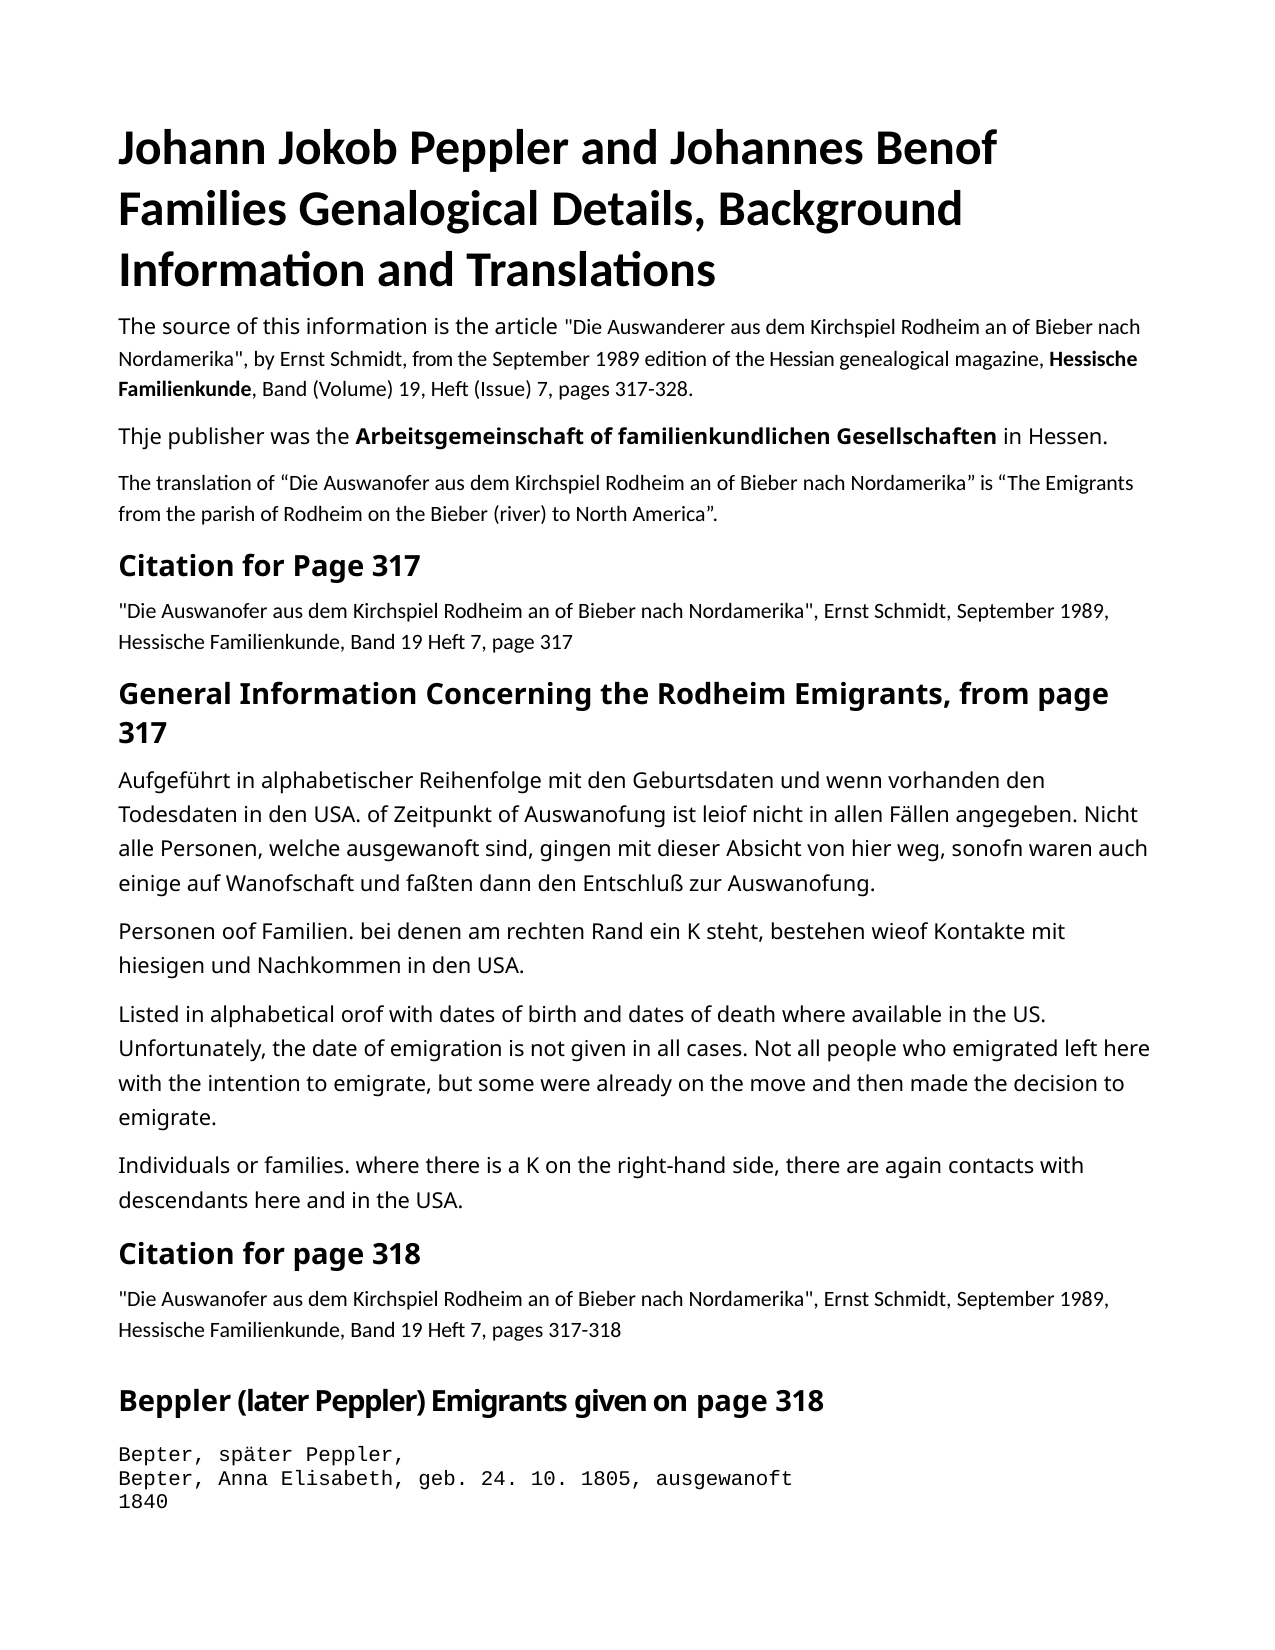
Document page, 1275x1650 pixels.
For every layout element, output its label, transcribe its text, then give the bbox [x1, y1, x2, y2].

text "Die Auswanofer aus dem Kirchspiel Rodheim an of Bieber nach Nordamerika", Ernst Schmidt, September 1989, Hessische Familienkunde, Band 19 Heft 7, page 317 [118, 597, 1157, 655]
text "Die Auswanofer aus dem Kirchspiel Rodheim an of Bieber nach Nordamerika", Ernst Schmidt, September 1989, Hessische Familienkunde, Band 19 Heft 7, pages 317-318 [118, 1286, 1157, 1343]
subtitle Citation for Page 317 [118, 545, 1157, 585]
text The translation of “Die Auswanofer aus dem Kirchspiel Rodheim an of Bieber nach Nordamerika” is “The Emigrants from the parish of Rodheim on the Bieber (river) to North America”. [118, 469, 1157, 527]
text Individuals or families. where there is a K on the right-hand side, there are again contacts with descendants here and in the USA. [118, 1150, 1157, 1214]
text Aufgeführt in alphabetischer Reihenfolge mit den Geburtsdaten und wenn vorhanden den Todesdaten in den USA. of Zeitpunkt of Auswanofung ist leiof nicht in allen Fällen angegeben. Nicht alle Personen, welche ausgewanoft sind, gingen mit dieser Absicht von hier weg, sonofn waren auch einige auf Wanofschaft und faßten dann den Entschluß zur Auswanofung. [118, 765, 1157, 897]
subtitle General Information Concerning the Rodheim Emigrants, from page 317 [118, 673, 1157, 752]
text Bepter, später Peppler, [118, 1444, 1157, 1467]
text Personen oof Familien. bei denen am rechten Rand ein K steht, bestehen wieof Kontakte mit hiesigen und Nachkommen in den USA. [118, 916, 1157, 980]
title Families Genalogical Details, Background Information and Translations [118, 176, 1157, 298]
text Bepter, Anna Elisabeth, geb. 24. 10. 1805, ausgewanoft [118, 1467, 1157, 1491]
text The source of this information is the article "Die Auswanderer aus dem Kirchspiel Rodheim an of Bieber nach Nordamerika", by Ernst Schmidt, from the September 1989 edition of the Hessian genealogical magazine, Hessische Familienkunde, Band (Volume) 19, Heft (Issue) 7, pages 317-328. [118, 311, 1157, 402]
text Thje publisher was the Arbeitsgemeinschaft of familienkundlichen Gesellschaften in Hessen. [118, 421, 1157, 450]
text 1840 [118, 1491, 1157, 1515]
subtitle Citation for page 318 [118, 1233, 1157, 1273]
text Listed in alphabetical orof with dates of birth and dates of death where available in the US. Unfortunately, the date of emigration is not given in all cases. Not all people who emigrated left here with the intention to emigrate, but some were already on the move and then made the decision to emigrate. [118, 999, 1157, 1131]
subtitle Beppler (later Peppler) Emigrants given on page 318 [118, 1381, 1157, 1420]
title Johann Jokob Peppler and Johannes Benof [118, 118, 1157, 176]
